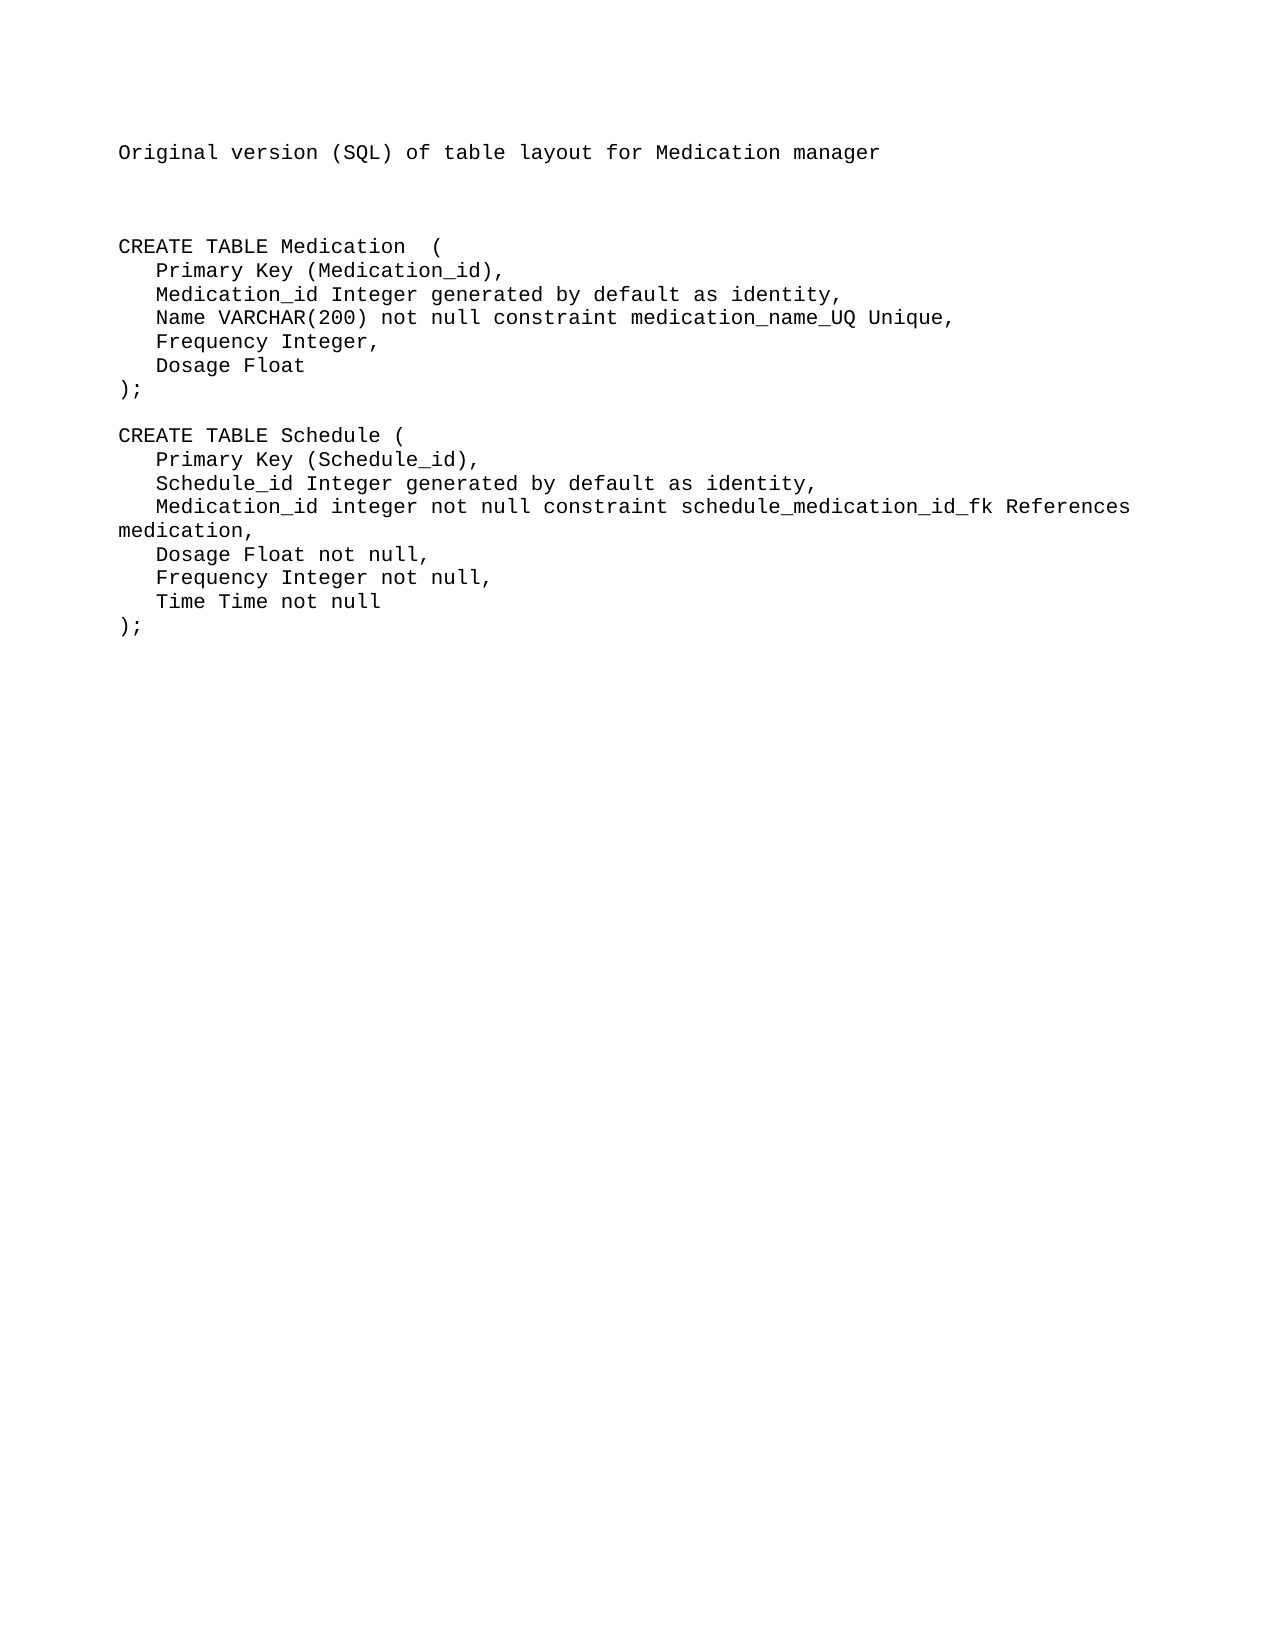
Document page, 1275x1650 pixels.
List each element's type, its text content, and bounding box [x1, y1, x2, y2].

text Dosage Float [118, 354, 1157, 378]
text Primary Key (Schedule_id), [118, 449, 1157, 473]
text CREATE TABLE Medication ( [118, 236, 1157, 260]
text Primary Key (Medication_id), [118, 260, 1157, 284]
text Time Time not null [118, 591, 1157, 615]
text Schedule_id Integer generated by default as identity, [118, 473, 1157, 496]
text Medication_id integer not null constraint schedule_medication_id_fk References medication, [118, 496, 1157, 544]
text Frequency Integer not null, [118, 567, 1157, 591]
text ); [118, 378, 1157, 402]
text Medication_id Integer generated by default as identity, [118, 284, 1157, 307]
text ); [118, 615, 1157, 638]
text Original version (SQL) of table layout for Medication manager [118, 142, 1157, 165]
text Dosage Float not null, [118, 544, 1157, 567]
text Name VARCHAR(200) not null constraint medication_name_UQ Unique, [118, 307, 1157, 331]
text CREATE TABLE Schedule ( [118, 426, 1157, 449]
text Frequency Integer, [118, 331, 1157, 354]
